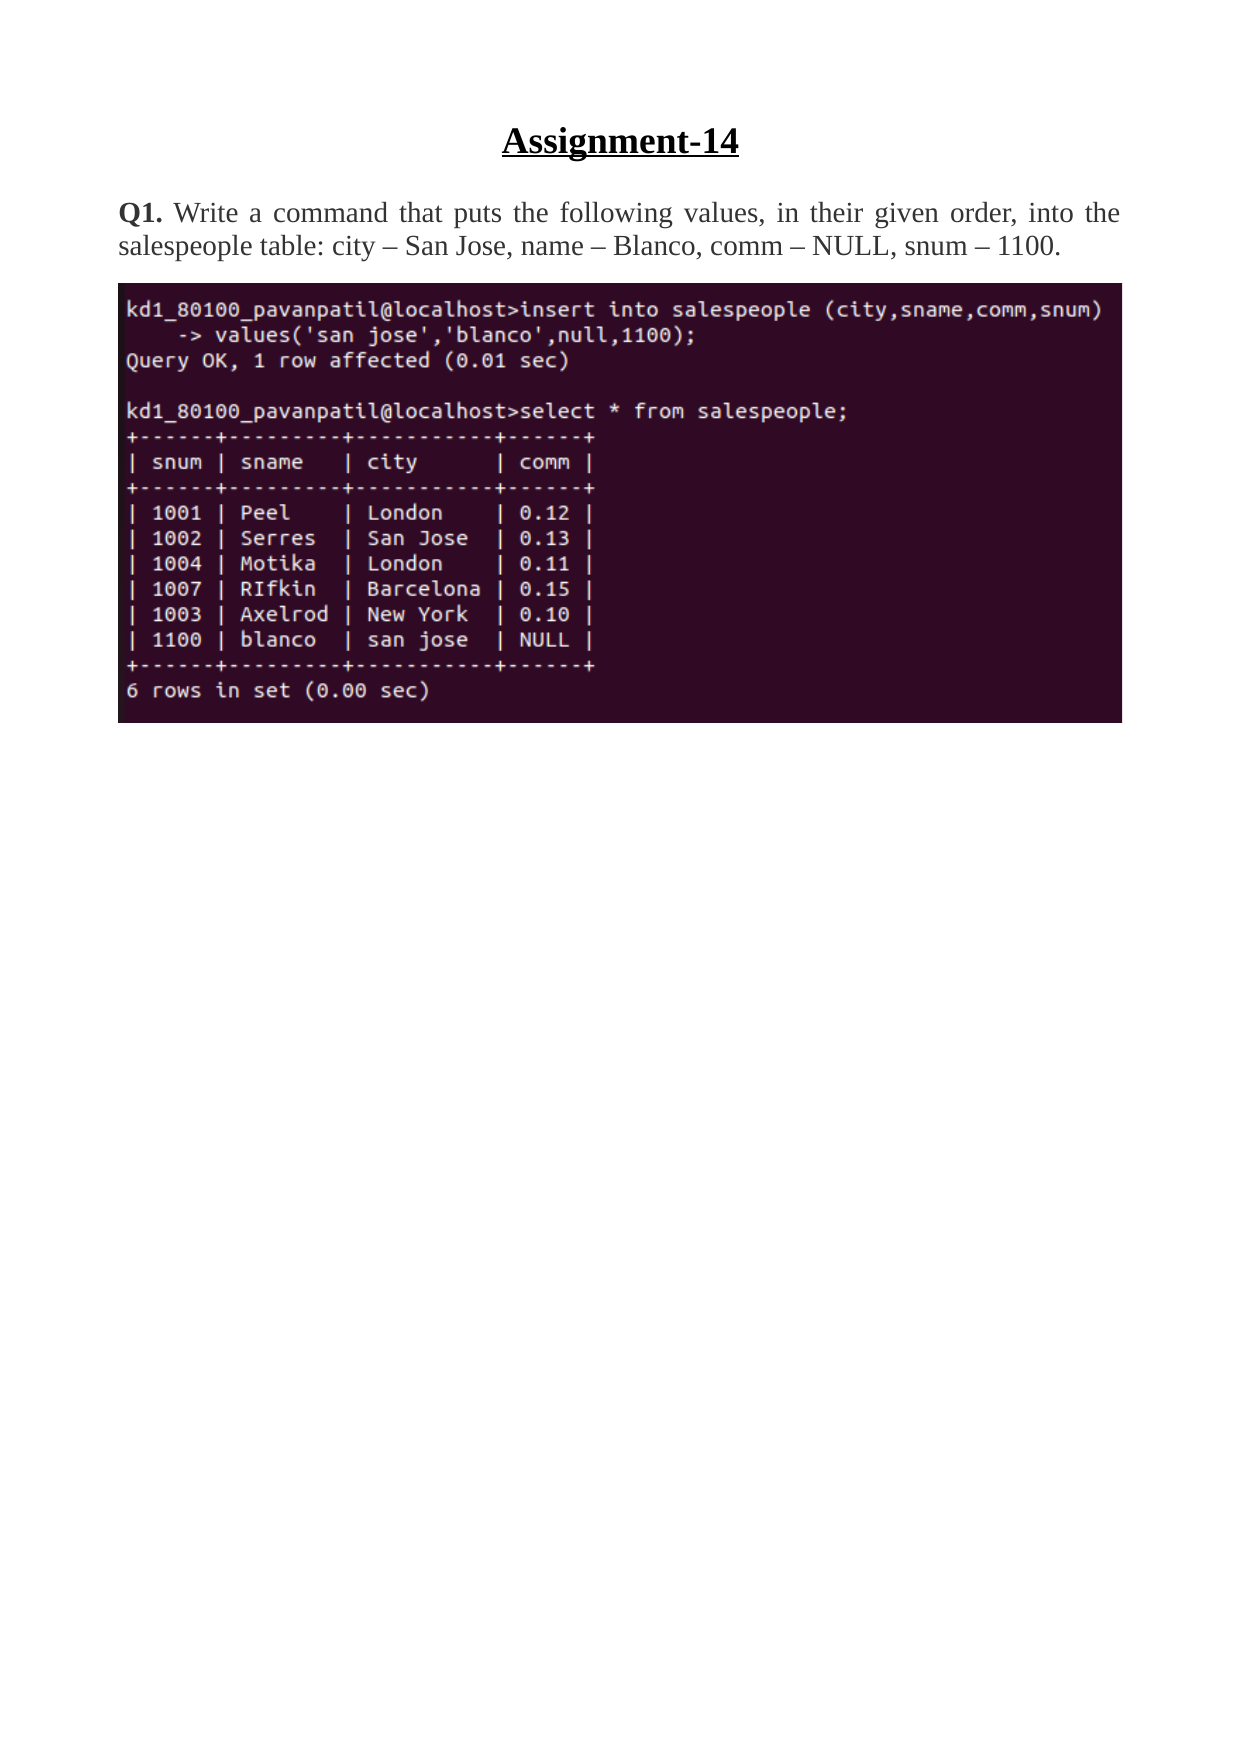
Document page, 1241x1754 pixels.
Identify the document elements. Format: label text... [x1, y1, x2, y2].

text Assignment-14 [118, 118, 1122, 161]
text Q1. Write a command that puts the following values, in their given order, into the salespeople table: city – San Jose, name – Blanco, comm – NULL, snum – 1100. [118, 195, 1122, 262]
picture [118, 283, 1123, 723]
